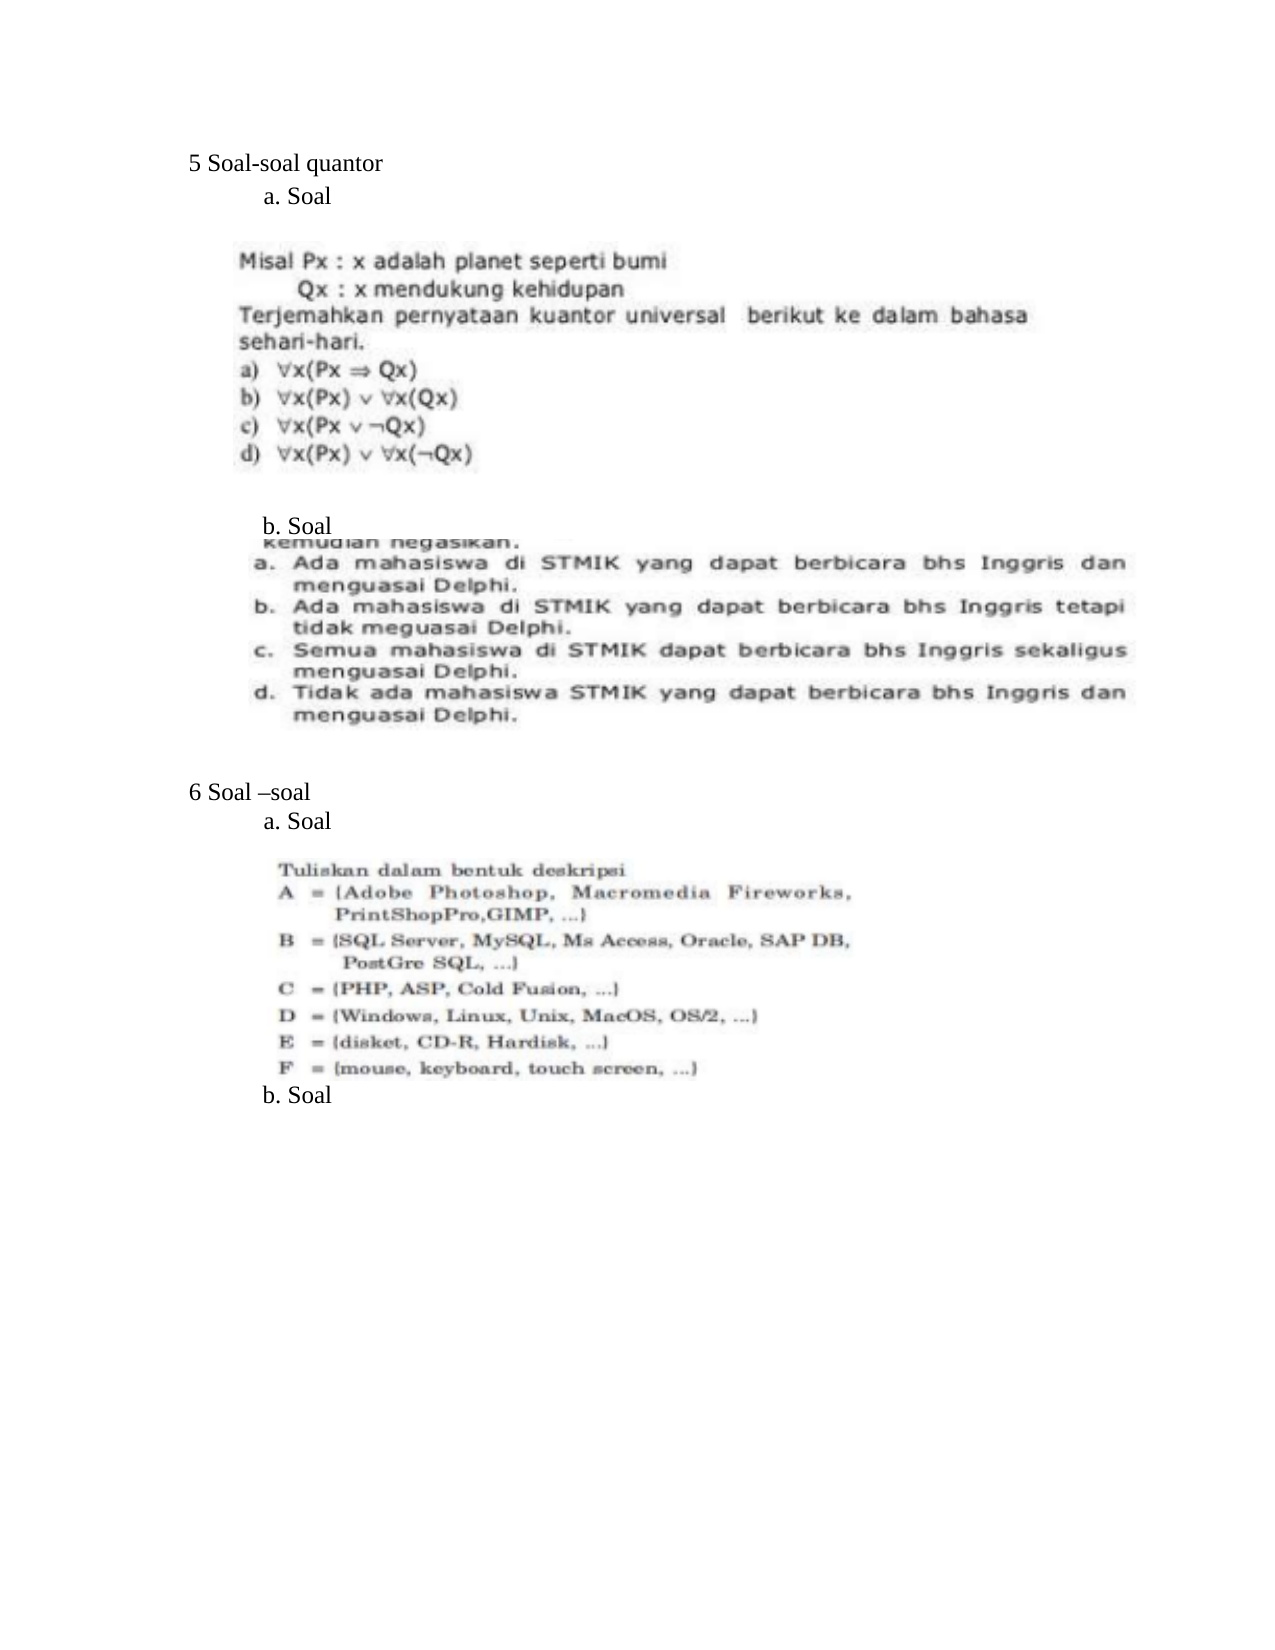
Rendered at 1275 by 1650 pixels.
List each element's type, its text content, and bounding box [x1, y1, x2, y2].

text a. Soal [263, 806, 1155, 835]
text b. Soal [262, 511, 1155, 539]
text 5 Soal-soal quantor [188, 148, 1155, 177]
picture [248, 539, 1155, 733]
text b. Soal [262, 1080, 1155, 1109]
picture [267, 858, 868, 1081]
text a. Soal [263, 181, 1155, 209]
picture [232, 241, 1126, 487]
text 6 Soal –soal [188, 540, 1155, 806]
